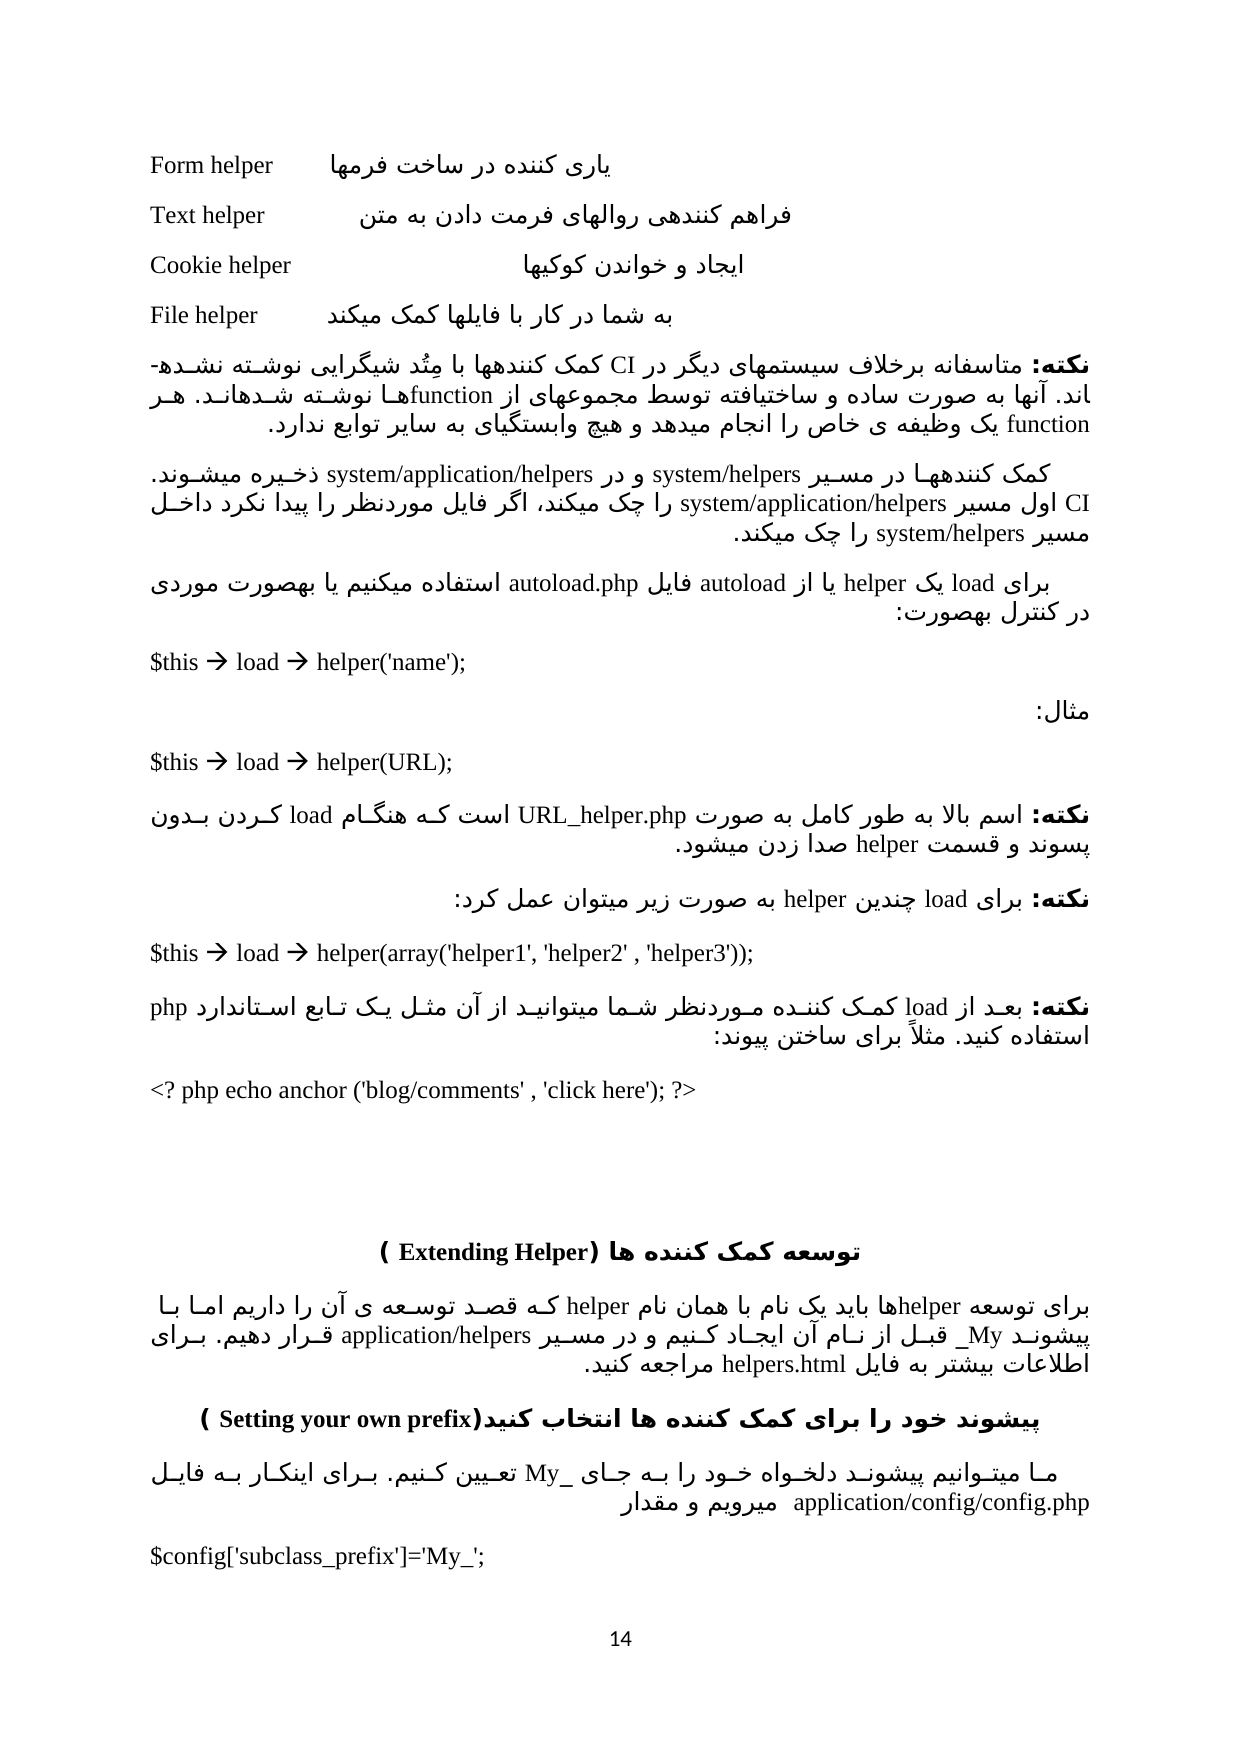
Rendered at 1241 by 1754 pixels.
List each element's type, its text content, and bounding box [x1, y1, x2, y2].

text نکته: برای load چندین helper به صورت زیر می­توان عمل کرد: [150, 884, 1090, 913]
text نکته: بعد از load کمک کننده موردنظر شما می­توانید از آن مثل یک تابع استاندارد php استفاده کنید. مثلاً برای ساختن پیوند: [150, 992, 1090, 1050]
text ما می­توانیم پیش­وند دلخواه خود را به جای _My تعیین کنیم. برای این­کار به فایل application/config/config.php می­رویم و مقدار [150, 1458, 1090, 1516]
text File helper به شما در کار با فایل­ها کمک می­کند [150, 300, 1090, 329]
text نکته: متاسفانه برخلاف سیستم­های دیگر در CI کمک کننده­ها با مِتُد شی­گرایی نوشته نشده­اند. آن­ها به­ صورت ساده و ساخت­یافته توسط مجموعه­ای از functionها نوشته شده­اند. هر function یک وظیفه ­ی خاص را انجام می­دهد و هیچ وابستگی­ای به سایر توابع ندارد. [150, 350, 1090, 438]
text $config['subclass_prefix']='My_'; [150, 1541, 1090, 1570]
text Form helper یاری کننده در ساخت فرم­ها [150, 150, 1090, 179]
text Cookie helper ایجاد و خواندن کوکی­ها [150, 250, 1090, 279]
text برای توسعه helperها باید یک نام با همان نام helper که قصد توسعه­ ی آن را داریم اما با پیش­وند My_ قبل از نام آن ایجاد کنیم و در مسیر application/helpers قرار دهیم. برای اطلاعات بیش­تر به فایل helpers.html مراجعه کنید. [150, 1291, 1090, 1379]
text پیشوند خود را برای کمک کننده ها انتخاب کنید(Setting your own prefix ) [150, 1404, 1090, 1433]
text <? php echo anchor ('blog/comments' , 'click here'); ?> [150, 1075, 1090, 1104]
text $this  load  helper(array('helper1', 'helper2' , 'helper3')); [150, 938, 1090, 967]
text کمک کننده­ها در مسیر system/helpers و در system/application/helpers ذخیره می­شوند. CI اول مسیر system/application/helpers را چک می­کند، اگر فایل موردنظر را پیدا نکرد داخل مسیر system/helpers را چک می­کند. [150, 459, 1090, 547]
text مثال: [150, 697, 1090, 726]
text $this  load  helper('name'); [150, 647, 1090, 676]
text برای load یک helper یا از autoload فایل autoload.php استفاده می­کنیم یا به­صورت موردی در کنترل به­صورت: [150, 568, 1090, 626]
text توسعه کمک کننده ها (Extending Helper ) [150, 1237, 1090, 1266]
text Text helper فراهم کننده­ی روال­های فرمت دادن به متن [150, 200, 1090, 229]
text $this  load  helper(URL); [150, 747, 1090, 775]
text نکته: اسم بالا به ­طور کامل به ­صورت URL_helper.php است که هنگام load کردن بدون پس­وند و قسمت helper صدا زدن می­شود. [150, 800, 1090, 859]
